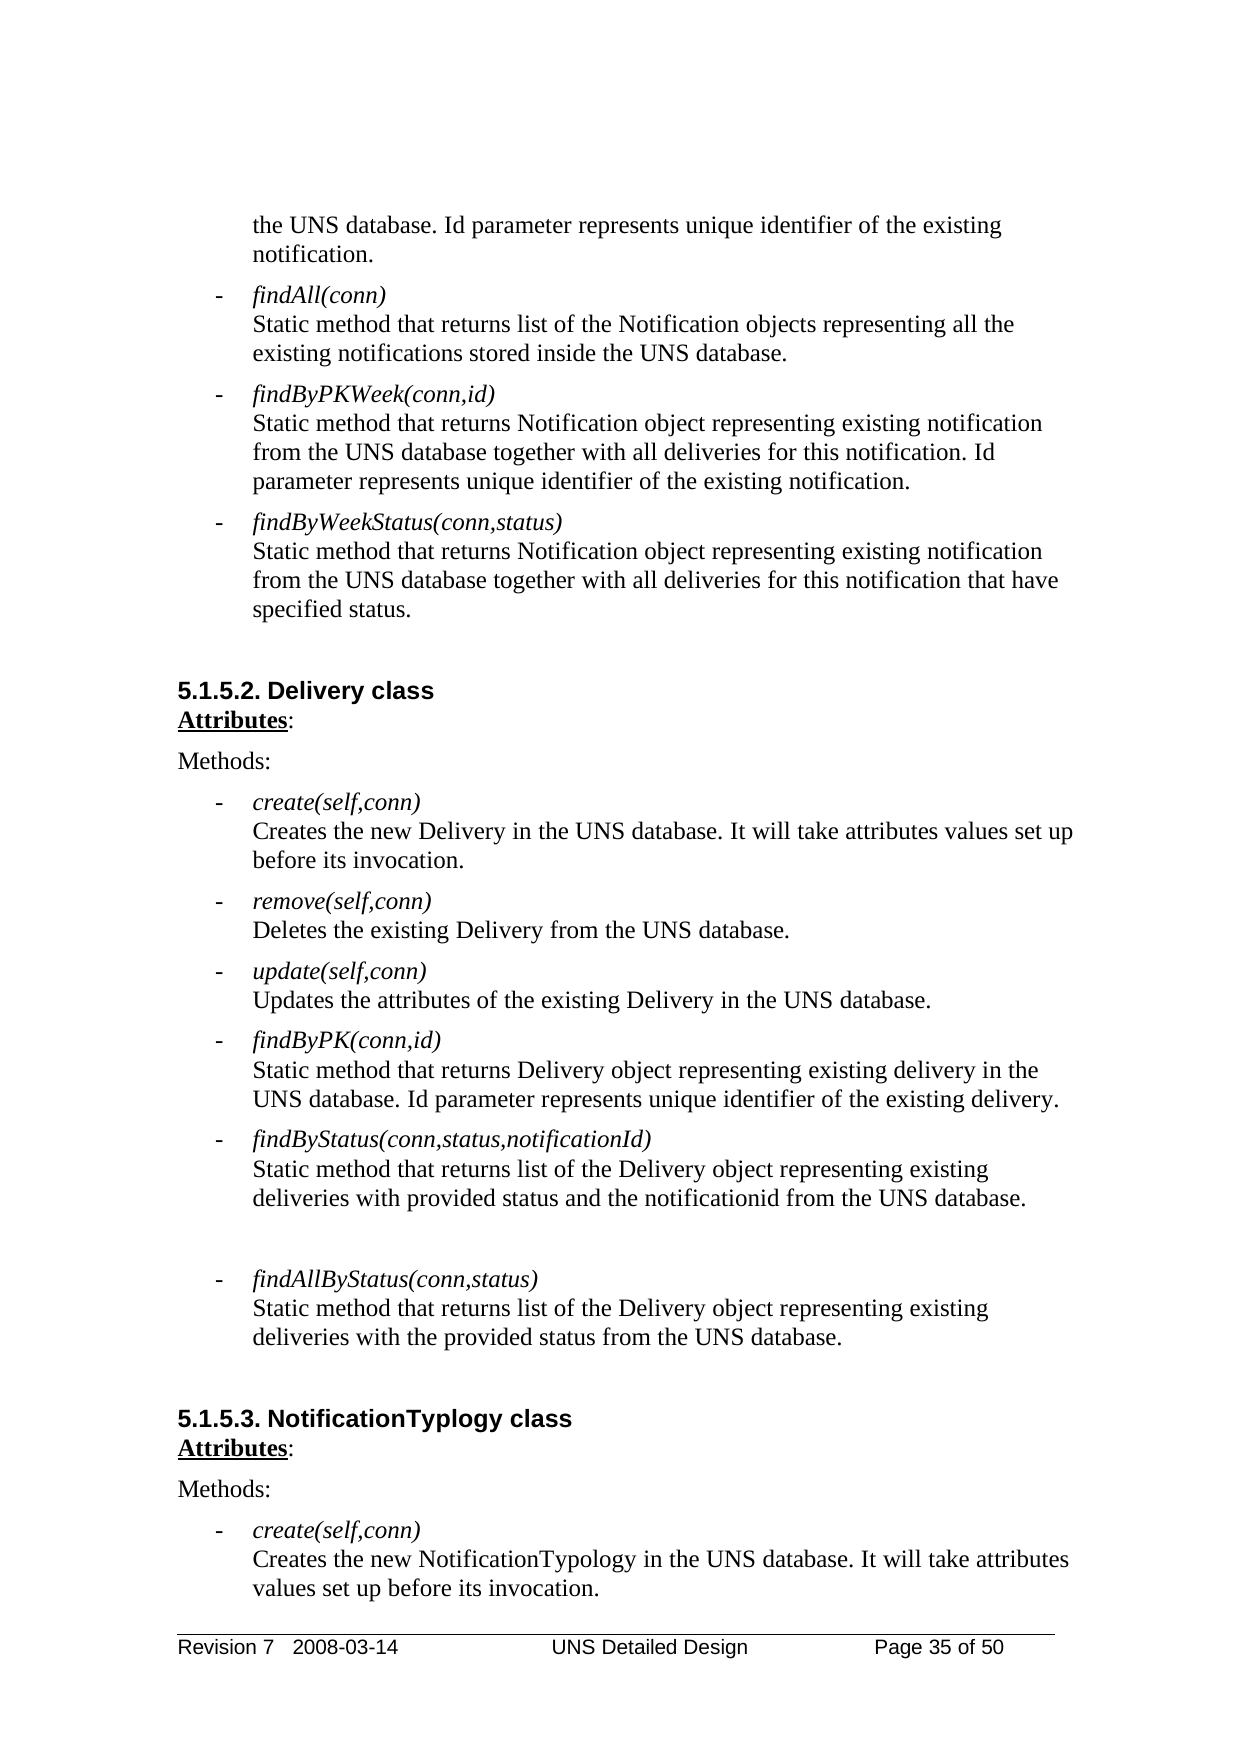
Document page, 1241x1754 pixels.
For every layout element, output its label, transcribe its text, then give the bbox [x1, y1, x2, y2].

list findAll(conn) Static method that returns list of the Notification objects representing all the existing notifications stored inside the UNS database. [215, 280, 1092, 367]
list remove(self,conn) Deletes the existing Delivery from the UNS database. [215, 886, 1092, 944]
list findByPKWeek(conn,id) Static method that returns Notification object representing existing notification from the UNS database together with all deliveries for this notification. Id parameter represents unique identifier of the existing notification. [215, 379, 1092, 495]
list create(self,conn) Creates the new NotificationTypology in the UNS database. It will take attributes values set up before its invocation. [215, 1515, 1092, 1602]
subtitle Delivery class [177, 676, 1092, 705]
list create(self,conn) Creates the new Delivery in the UNS database. It will take attributes values set up before its invocation. [215, 787, 1092, 874]
text Attributes: [177, 1433, 1092, 1462]
text Attributes: [177, 705, 1092, 734]
text Methods: [177, 1474, 1092, 1503]
text Methods: [177, 746, 1092, 775]
list findAllByStatus(conn,status) Static method that returns list of the Delivery object representing existing deliveries with the provided status from the UNS database. [215, 1264, 1092, 1351]
subtitle NotificationTyplogy class [177, 1404, 1092, 1433]
list update(self,conn) Updates the attributes of the existing Delivery in the UNS database. [215, 956, 1092, 1014]
list the UNS database. Id parameter represents unique identifier of the existing notification. [215, 210, 1092, 268]
list findByWeekStatus(conn,status) Static method that returns Notification object representing existing notification from the UNS database together with all deliveries for this notification that have specified status. [215, 507, 1092, 623]
list findByStatus(conn,status,notificationId) Static method that returns list of the Delivery object representing existing deliveries with provided status and the notificationid from the UNS database. [215, 1124, 1092, 1212]
list findByPK(conn,id) Static method that returns Delivery object representing existing delivery in the UNS database. Id parameter represents unique identifier of the existing delivery. [215, 1025, 1092, 1113]
